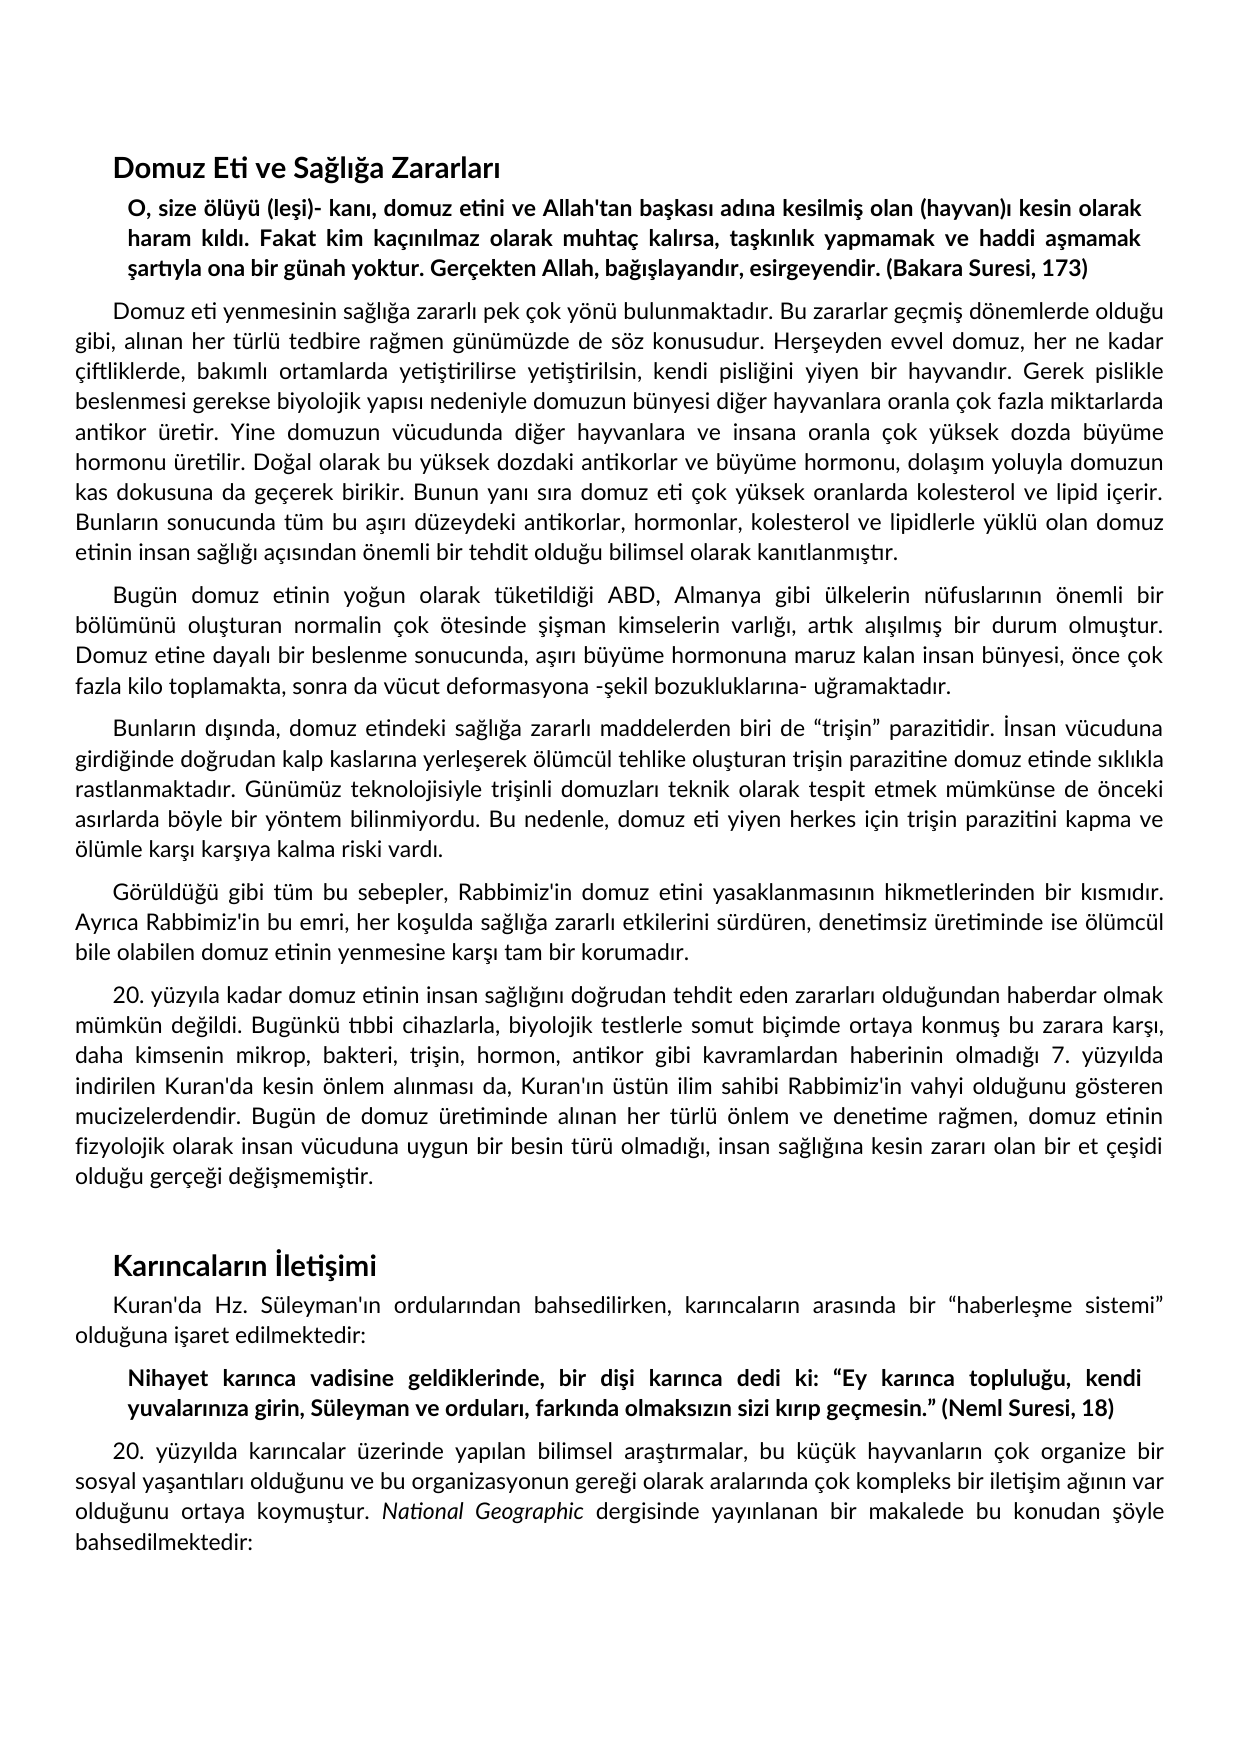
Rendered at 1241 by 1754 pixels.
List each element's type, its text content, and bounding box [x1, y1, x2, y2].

subtitle Domuz Eti ve Sağlığa Zararları [112, 150, 1165, 185]
text Bugün domuz etinin yoğun olarak tüketildiği ABD, Almanya gibi ülkelerin nüfuslarının önemli bir bölümünü oluşturan normalin çok ötesinde şişman kimselerin varlığı, artık alışılmış bir durum olmuştur. Domuz etine dayalı bir beslenme sonucunda, aşırı büyüme hormonuna maruz kalan insan bünyesi, önce çok fazla kilo toplamakta, sonra da vücut deformasyona -şekil bozukluklarına- uğramaktadır. [75, 581, 1165, 699]
text 20. yüzyılda karıncalar üzerinde yapılan bilimsel araştırmalar, bu küçük hayvanların çok organize bir sosyal yaşantıları olduğunu ve bu organizasyonun gereği olarak aralarında çok kompleks bir iletişim ağının var olduğunu ortaya koymuştur. National Geographic dergisinde yayınlanan bir makalede bu konudan şöyle bahsedilmektedir: [75, 1437, 1165, 1555]
text Bunların dışında, domuz etindeki sağlığa zararlı maddelerden biri de “trişin” parazitidir. İnsan vücuduna girdiğinde doğrudan kalp kaslarına yerleşerek ölümcül tehlike oluşturan trişin parazitine domuz etinde sıklıkla rastlanmaktadır. Günümüz teknolojisiyle trişinli domuzları teknik olarak tespit etmek mümkünse de önceki asırlarda böyle bir yöntem bilinmiyordu. Bu nedenle, domuz eti yiyen herkes için trişin parazitini kapma ve ölümle karşı karşıya kalma riski vardı. [75, 714, 1165, 862]
text Kuran'da Hz. Süleyman'ın ordularından bahsedilirken, karıncaların arasında bir “haberleşme sistemi” olduğuna işaret edilmektedir: [75, 1291, 1165, 1348]
text 20. yüzyıla kadar domuz etinin insan sağlığını doğrudan tehdit eden zararları olduğundan haberdar olmak mümkün değildi. Bugünkü tıbbi cihazlarla, biyolojik testlerle somut biçimde ortaya konmuş bu zarara karşı, daha kimsenin mikrop, bakteri, trişin, hormon, antikor gibi kavramlardan haberinin olmadığı 7. yüzyılda indirilen Kuran'da kesin önlem alınması da, Kuran'ın üstün ilim sahibi Rabbimiz'in vahyi olduğunu gösteren mucizelerdendir. Bugün de domuz üretiminde alınan her türlü önlem ve denetime rağmen, domuz etinin fizyolojik olarak insan vücuduna uygun bir besin türü olmadığı, insan sağlığına kesin zararı olan bir et çeşidi olduğu gerçeği değişmemiştir. [75, 981, 1165, 1189]
text O, size ölüyü (leşi)- kanı, domuz etini ve Allah'tan başkası adına kesilmiş olan (hayvan)ı kesin olarak haram kıldı. Fakat kim kaçınılmaz olarak muhtaç kalırsa, taşkınlık yapmamak ve haddi aşmamak şartıyla ona bir günah yoktur. Gerçekten Allah, bağışlayandır, esirgeyendir. (Bakara Suresi, 173) [127, 193, 1143, 281]
subtitle Karıncaların İletişimi [112, 1247, 1165, 1282]
text Nihayet karınca vadisine geldiklerinde, bir dişi karınca dedi ki: “Ey karınca topluluğu, kendi yuvalarınıza girin, Süleyman ve orduları, farkında olmaksızın sizi kırıp geçmesin.” (Neml Suresi, 18) [127, 1364, 1143, 1421]
text Görüldüğü gibi tüm bu sebepler, Rabbimiz'in domuz etini yasaklanmasının hikmetlerinden bir kısmıdır. Ayrıca Rabbimiz'in bu emri, her koşulda sağlığa zararlı etkilerini sürdüren, denetimsiz üretiminde ise ölümcül bile olabilen domuz etinin yenmesine karşı tam bir korumadır. [75, 878, 1165, 966]
text Domuz eti yenmesinin sağlığa zararlı pek çok yönü bulunmaktadır. Bu zararlar geçmiş dönemlerde olduğu gibi, alınan her türlü tedbire rağmen günümüzde de söz konusudur. Herşeyden evvel domuz, her ne kadar çiftliklerde, bakımlı ortamlarda yetiştirilirse yetiştirilsin, kendi pisliğini yiyen bir hayvandır. Gerek pislikle beslenmesi gerekse biyolojik yapısı nedeniyle domuzun bünyesi diğer hayvanlara oranla çok fazla miktarlarda antikor üretir. Yine domuzun vücudunda diğer hayvanlara ve insana oranla çok yüksek dozda büyüme hormonu üretilir. Doğal olarak bu yüksek dozdaki antikorlar ve büyüme hormonu, dolaşım yoluyla domuzun kas dokusuna da geçerek birikir. Bunun yanı sıra domuz eti çok yüksek oranlarda kolesterol ve lipid içerir. Bunların sonucunda tüm bu aşırı düzeydeki antikorlar, hormonlar, kolesterol ve lipidlerle yüklü olan domuz etinin insan sağlığı açısından önemli bir tehdit olduğu bilimsel olarak kanıtlanmıştır. [75, 296, 1165, 566]
